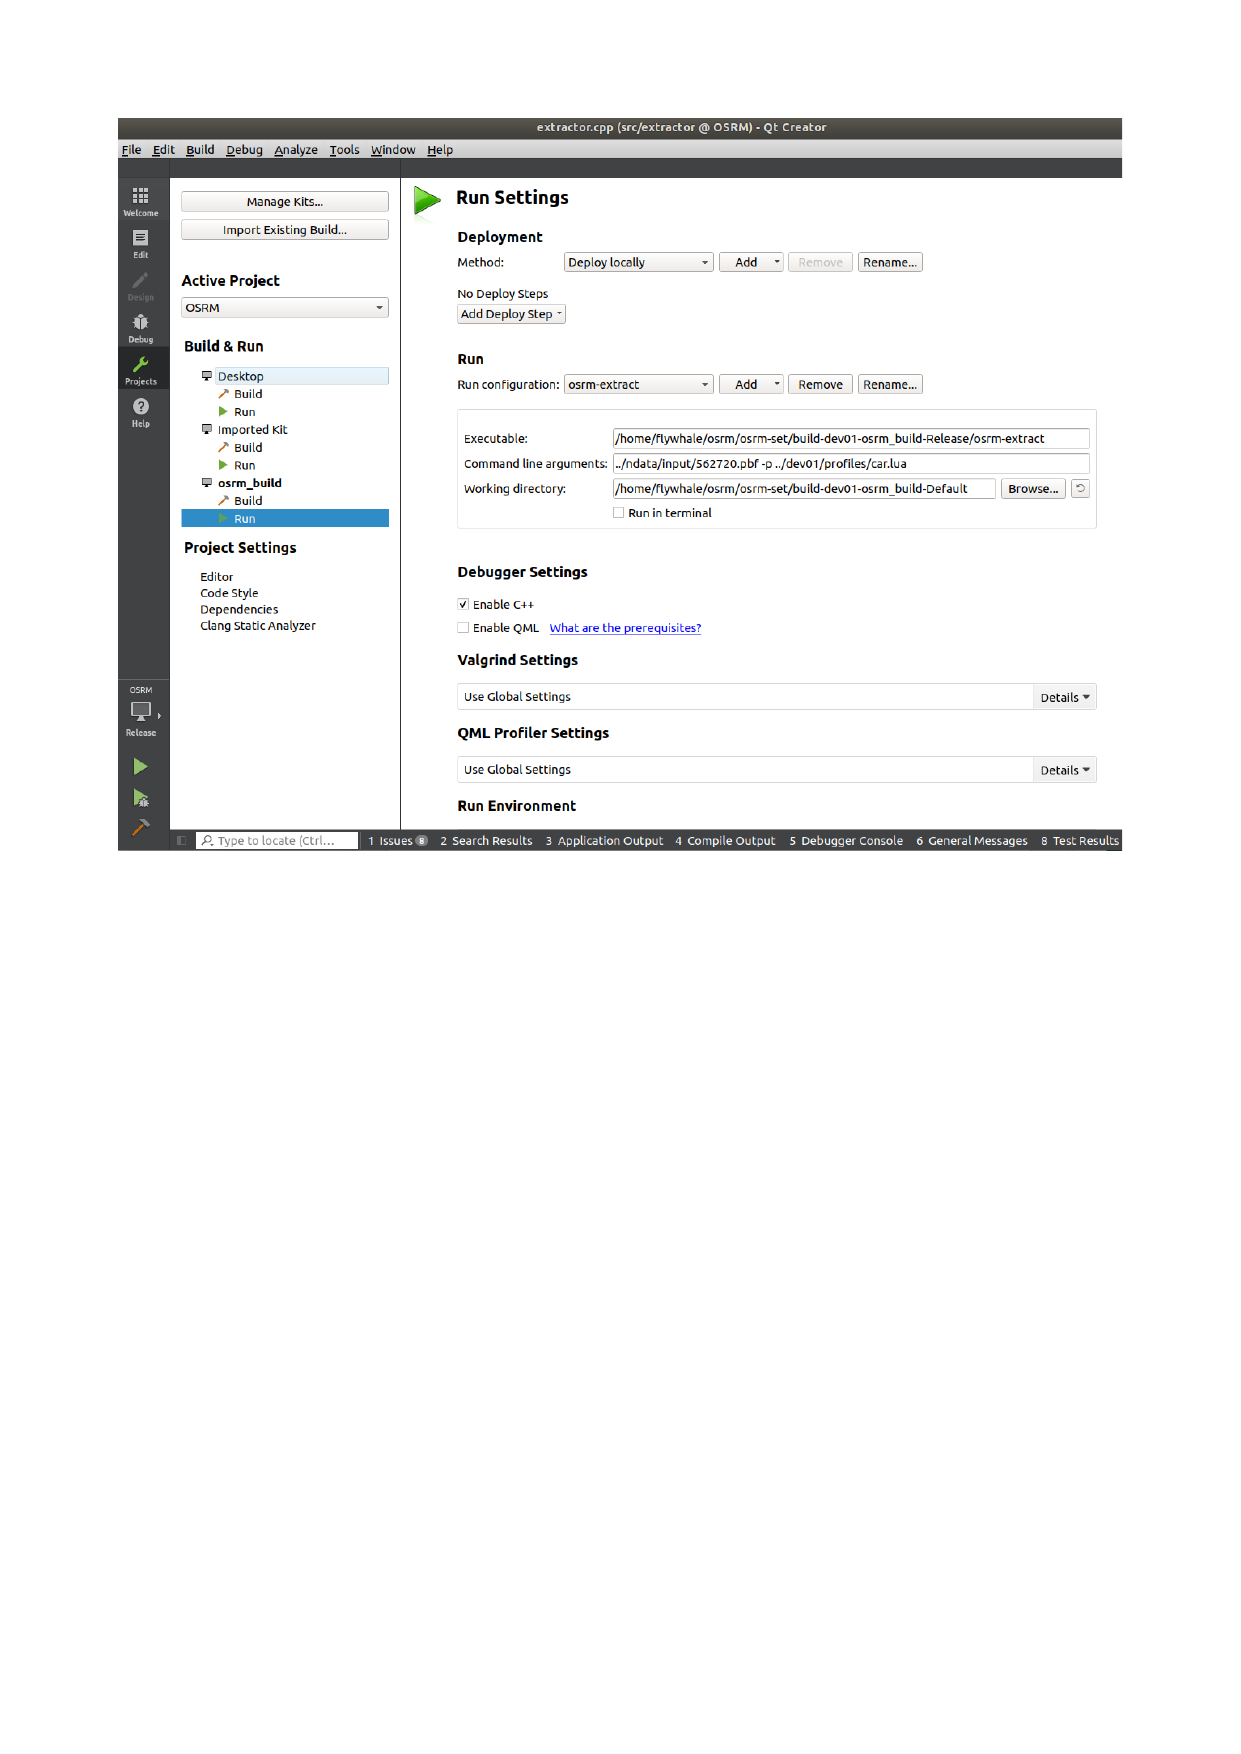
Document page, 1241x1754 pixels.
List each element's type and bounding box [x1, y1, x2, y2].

picture [118, 118, 1123, 851]
